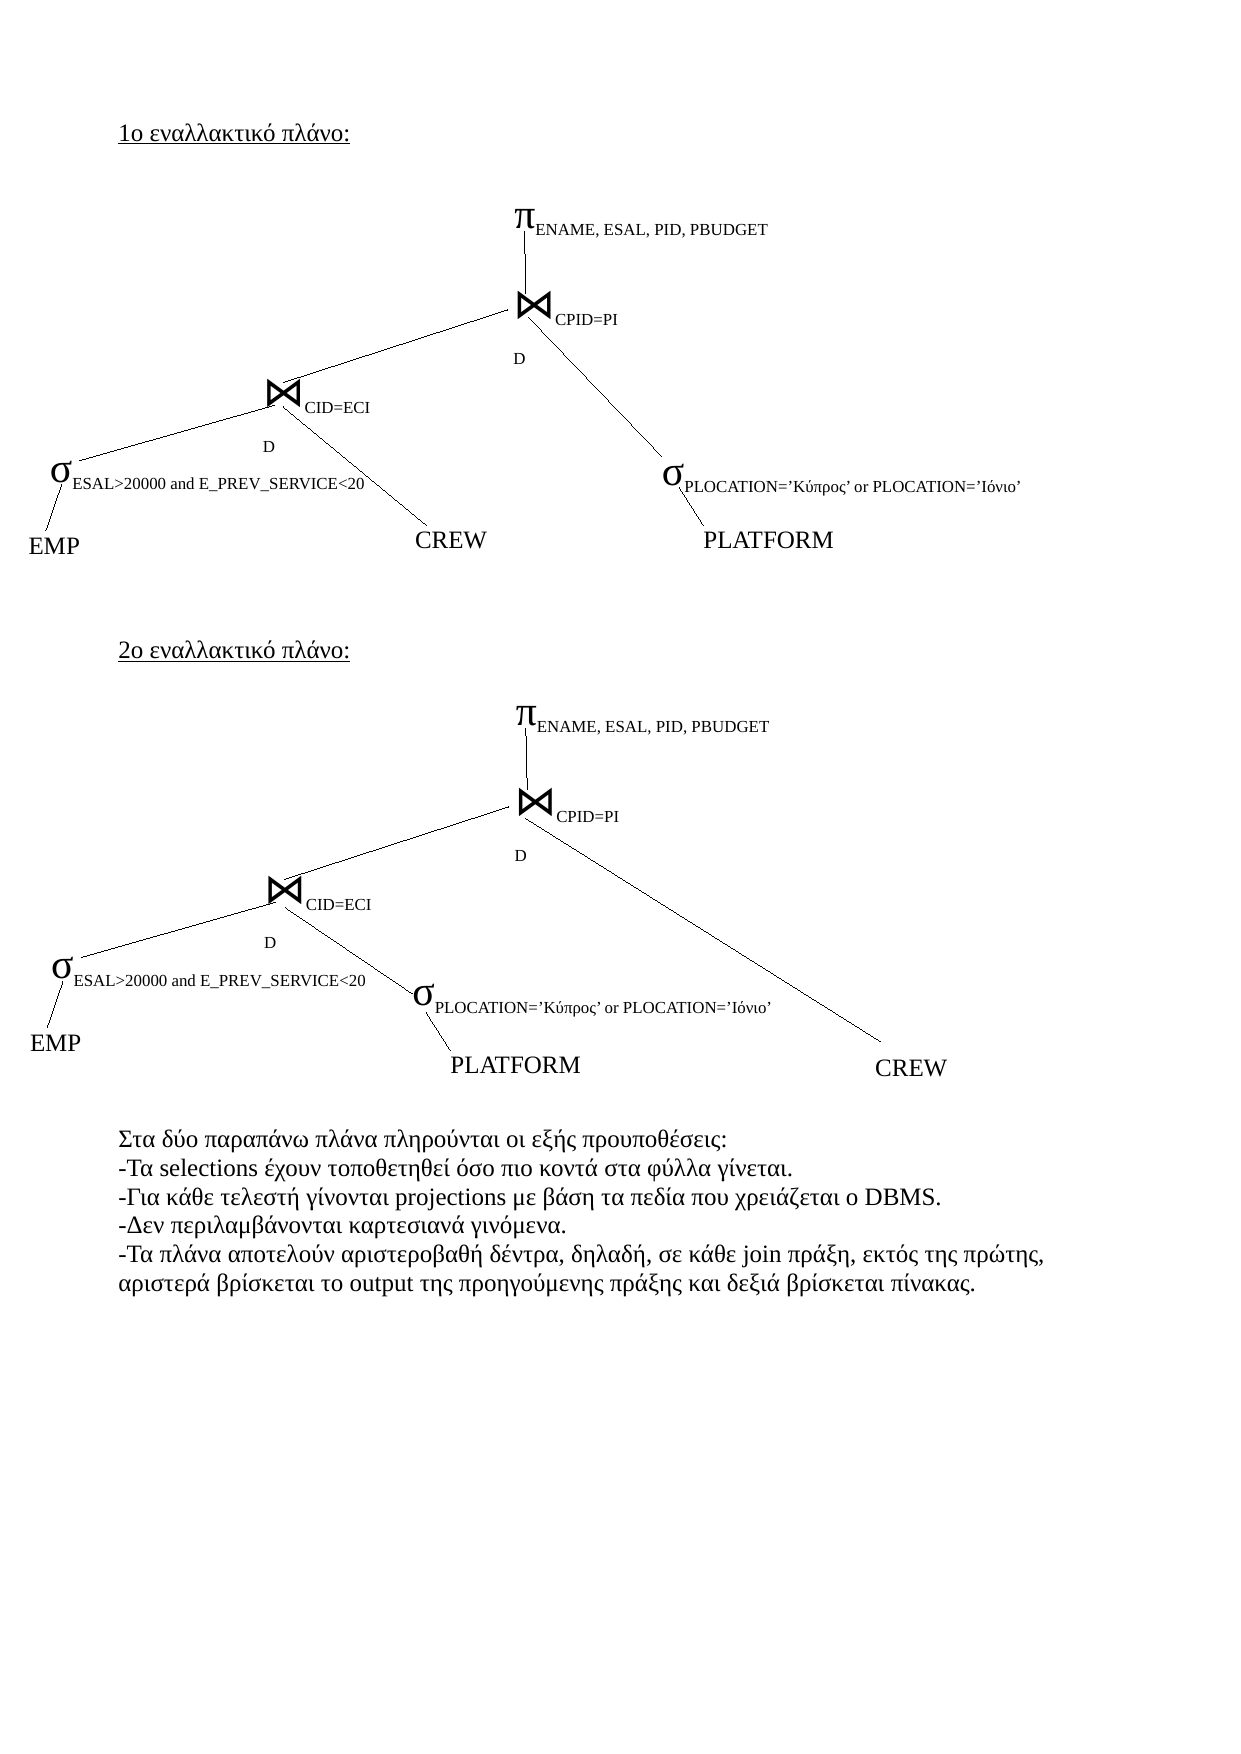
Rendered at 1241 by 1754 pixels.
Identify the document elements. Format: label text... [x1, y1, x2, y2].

text -Για κάθε τελεστή γίνονται projections με βάση τα πεδία που χρειάζεται ο DBMS. [118, 1182, 1122, 1211]
text Στα δύο παραπάνω πλάνα πληρούνται οι εξής προυποθέσεις: [118, 1124, 1122, 1153]
text 2ο εναλλακτικό πλάνο: [118, 636, 1122, 664]
text -Τα selections έχουν τοποθετηθεί όσο πιο κοντά στα φύλλα γίνεται. [118, 1153, 1122, 1182]
text -Δεν περιλαμβάνονται καρτεσιανά γινόμενα. [118, 1211, 1122, 1239]
text 1ο εναλλακτικό πλάνο: [118, 118, 1122, 147]
text -Τα πλάνα αποτελούν αριστεροβαθή δέντρα, δηλαδή, σε κάθε join πράξη, εκτός της πρώτης, αριστερά βρίσκεται το output της προηγούμενης πράξης και δεξιά βρίσκεται πίνακας. [118, 1239, 1122, 1297]
